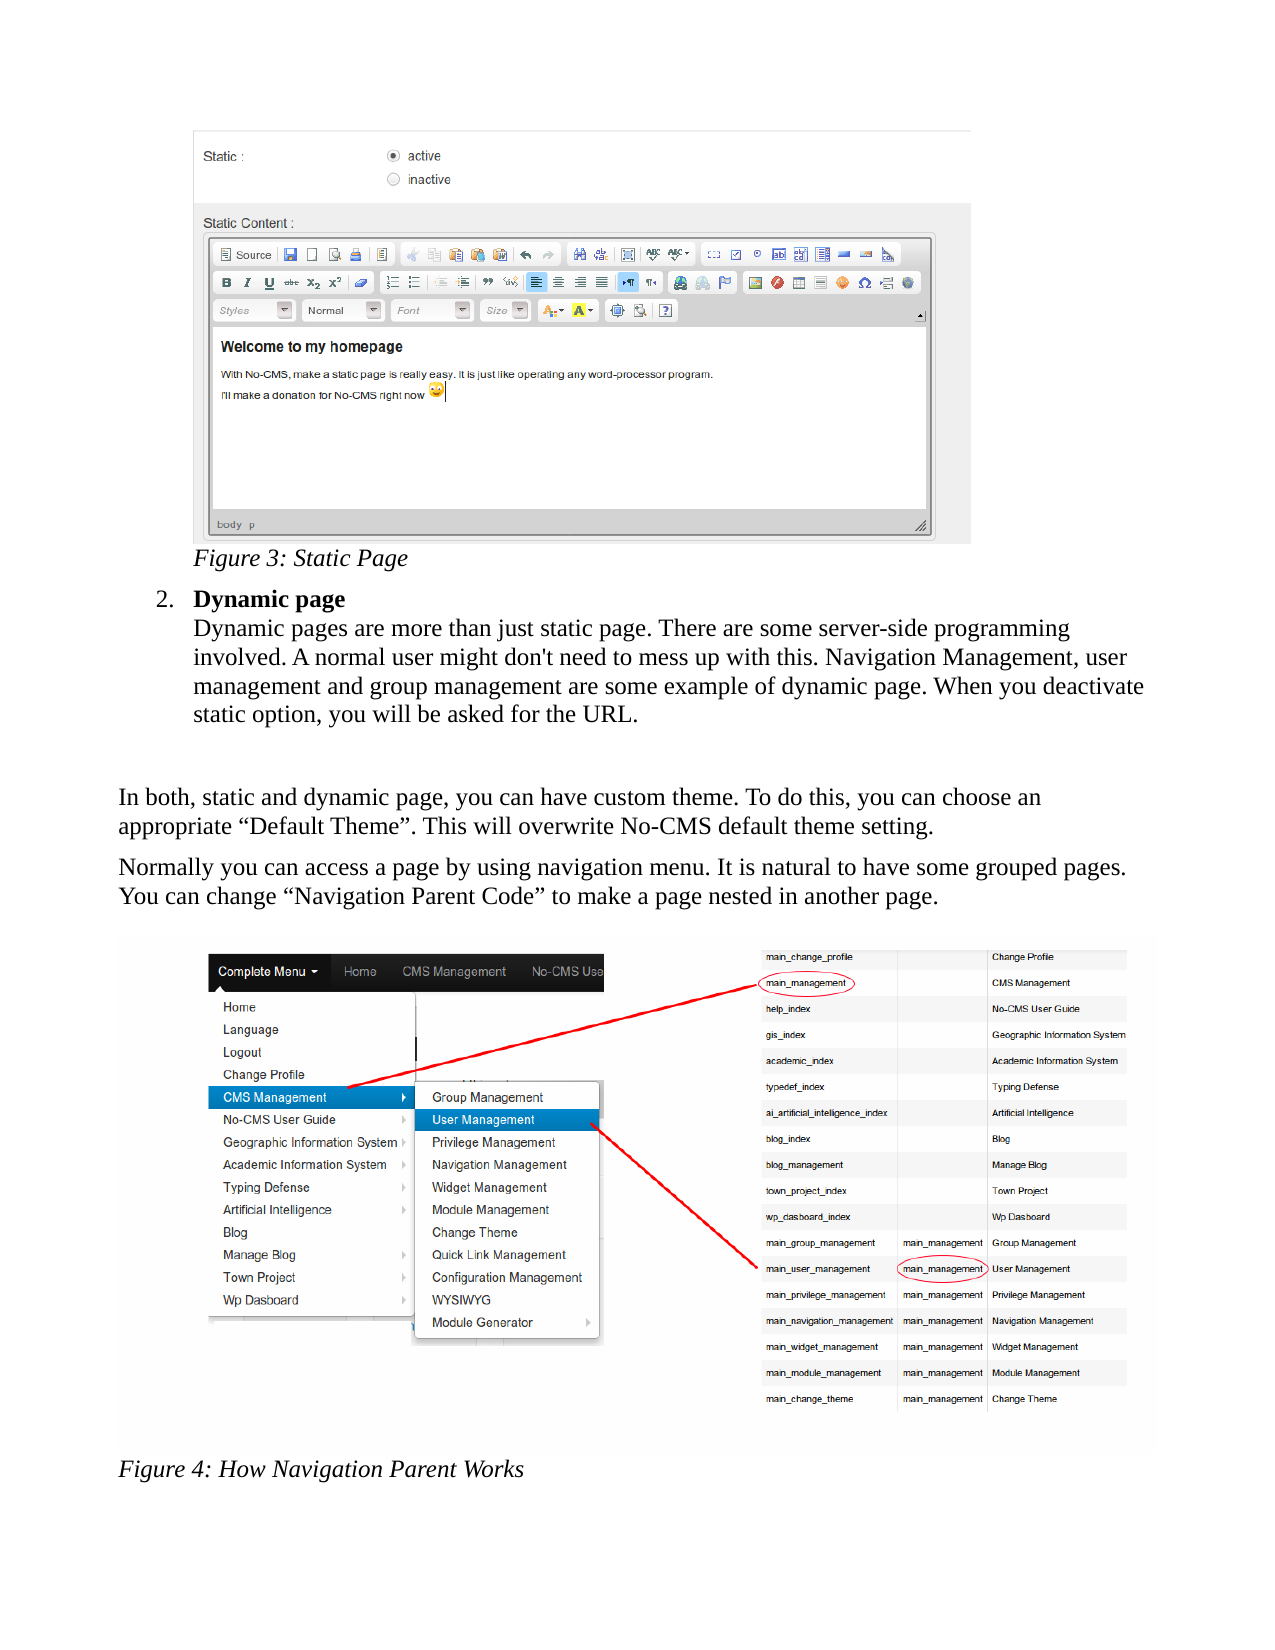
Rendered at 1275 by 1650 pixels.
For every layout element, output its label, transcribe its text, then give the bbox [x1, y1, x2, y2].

picture [118, 934, 1158, 1454]
picture [193, 130, 972, 544]
text In both, static and dynamic page, you can have custom theme. To do this, you can choose an appropriate “Default Theme”. This will overwrite No-CMS default theme setting. [118, 782, 1157, 839]
text Normally you can access a page by using navigation menu. It is natural to have some grouped pages. You can change “Navigation Parent Code” to make a page nested in another page. [118, 852, 1157, 909]
list [156, 118, 1157, 572]
text Figure 4: How Navigation Parent Works [118, 1454, 1157, 1483]
list Figure 3: Static Page [193, 544, 971, 572]
list Dynamic page Dynamic pages are more than just static page. There are some server-side programming involved. A normal user might don't need to mess up with this. Navigation Management, user management and group management are some example of dynamic page. When you deactivate static option, you will be asked for the URL. [156, 584, 1157, 728]
